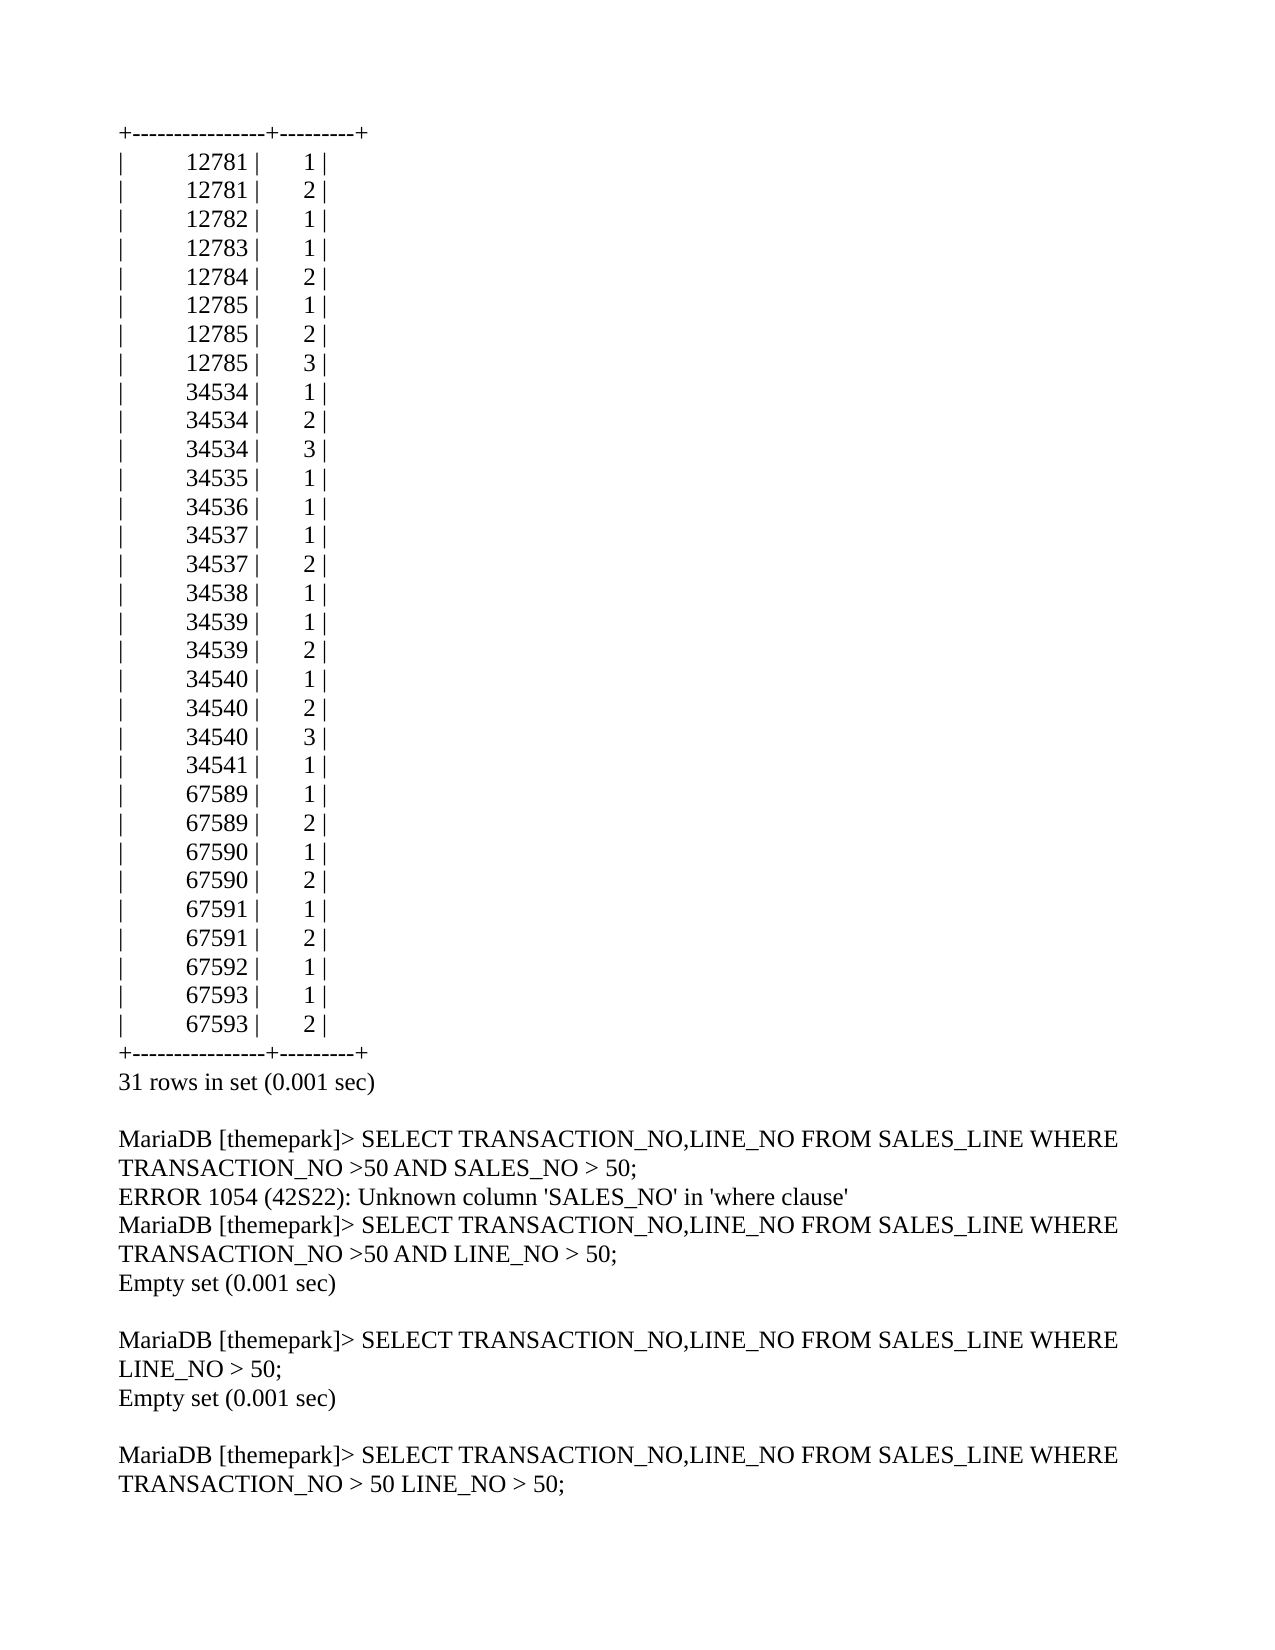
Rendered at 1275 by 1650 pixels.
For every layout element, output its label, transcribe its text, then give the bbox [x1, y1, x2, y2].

text | 34539 | 1 | [118, 607, 1157, 636]
text ERROR 1054 (42S22): Unknown column 'SALES_NO' in 'where clause' [118, 1182, 1157, 1211]
text | 12785 | 3 | [118, 348, 1157, 377]
text | 12785 | 2 | [118, 319, 1157, 348]
text Empty set (0.001 sec) [118, 1383, 1157, 1412]
text | 34541 | 1 | [118, 751, 1157, 779]
text | 67589 | 1 | [118, 779, 1157, 808]
text | 34534 | 3 | [118, 434, 1157, 463]
text | 34535 | 1 | [118, 463, 1157, 492]
text | 34534 | 2 | [118, 406, 1157, 434]
text | 12781 | 1 | [118, 147, 1157, 176]
text | 12785 | 1 | [118, 291, 1157, 319]
text | 67590 | 2 | [118, 866, 1157, 894]
text MariaDB [themepark]> SELECT TRANSACTION_NO,LINE_NO FROM SALES_LINE WHERE LINE_NO > 50; [118, 1326, 1157, 1383]
text | 34540 | 1 | [118, 664, 1157, 693]
text +----------------+---------+ [118, 1038, 1157, 1067]
text | 12782 | 1 | [118, 204, 1157, 233]
text MariaDB [themepark]> SELECT TRANSACTION_NO,LINE_NO FROM SALES_LINE WHERE TRANSACTION_NO >50 AND SALES_NO > 50; [118, 1124, 1157, 1182]
text | 67593 | 2 | [118, 1009, 1157, 1038]
text | 34540 | 2 | [118, 693, 1157, 722]
text | 34534 | 1 | [118, 377, 1157, 406]
text 31 rows in set (0.001 sec) [118, 1067, 1157, 1096]
text | 34537 | 1 | [118, 521, 1157, 549]
text | 12781 | 2 | [118, 176, 1157, 204]
text | 34536 | 1 | [118, 492, 1157, 521]
text | 34539 | 2 | [118, 636, 1157, 664]
text | 34540 | 3 | [118, 722, 1157, 751]
text | 67591 | 2 | [118, 923, 1157, 952]
text | 12784 | 2 | [118, 262, 1157, 291]
text MariaDB [themepark]> SELECT TRANSACTION_NO,LINE_NO FROM SALES_LINE WHERE TRANSACTION_NO >50 AND LINE_NO > 50; [118, 1211, 1157, 1268]
text Empty set (0.001 sec) [118, 1268, 1157, 1297]
text | 67590 | 1 | [118, 837, 1157, 866]
text MariaDB [themepark]> SELECT TRANSACTION_NO,LINE_NO FROM SALES_LINE WHERE TRANSACTION_NO > 50 LINE_NO > 50; [118, 1441, 1157, 1498]
text | 12783 | 1 | [118, 233, 1157, 262]
text +----------------+---------+ [118, 118, 1157, 147]
text | 67593 | 1 | [118, 981, 1157, 1009]
text | 34537 | 2 | [118, 549, 1157, 578]
text | 67591 | 1 | [118, 894, 1157, 923]
text | 34538 | 1 | [118, 578, 1157, 607]
text | 67592 | 1 | [118, 952, 1157, 981]
text | 67589 | 2 | [118, 808, 1157, 837]
